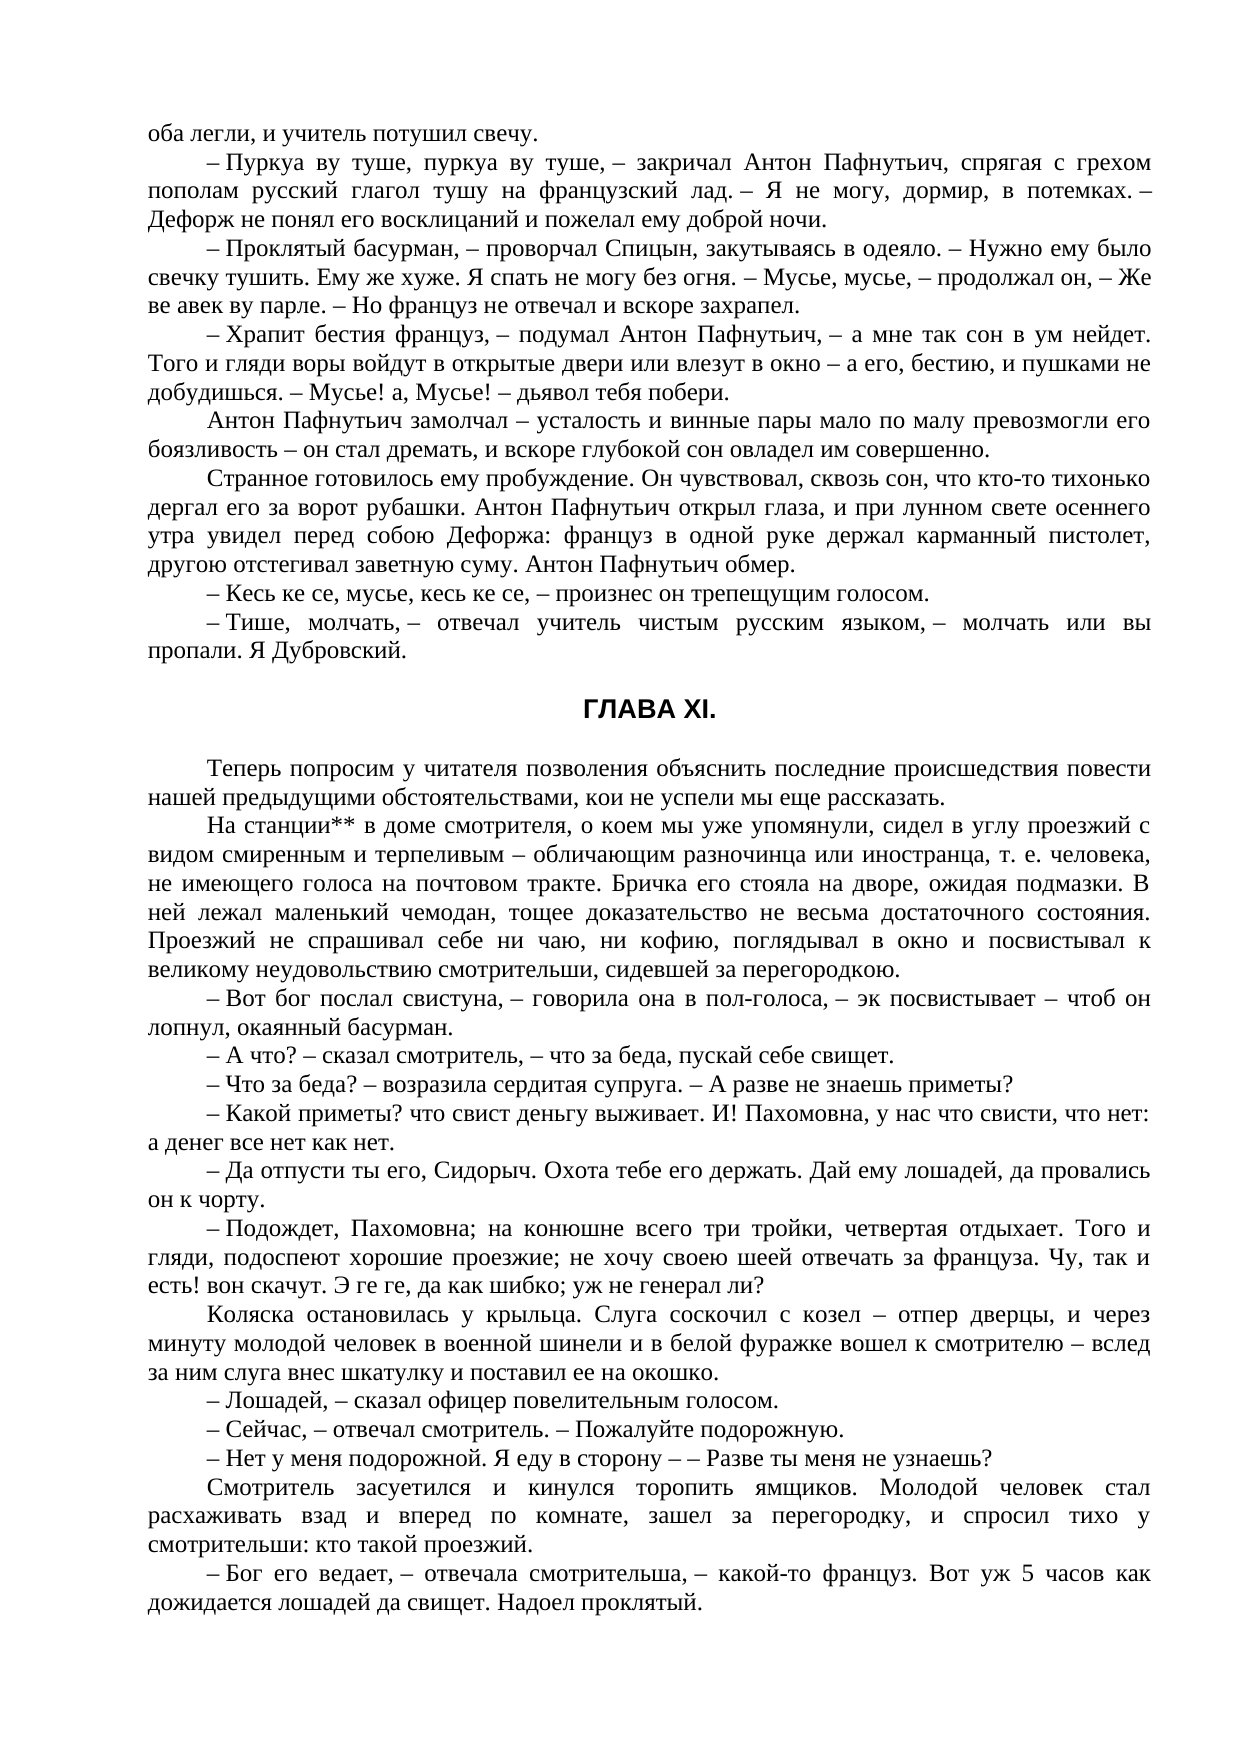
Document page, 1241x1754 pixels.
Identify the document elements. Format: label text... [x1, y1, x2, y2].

text – Проклятый басурман, – проворчал Спицын, закутываясь в одеяло. – Нужно ему было свечку тушить. Ему же хуже. Я спать не могу без огня. – Мусье, мусье, – продолжал он, – Же ве авек ву парле. – Но француз не отвечал и вскоре захрапел. [148, 233, 1152, 319]
text – Какой приметы? что свист деньгу выживает. И! Пахомовна, у нас что свисти, что нет: а денег все нет как нет. [148, 1098, 1152, 1156]
text На станции** в доме смотрителя, о коем мы уже упомянули, сидел в углу проезжий с видом смиренным и терпеливым – обличающим разночинца или иностранца, т. е. человека, не имеющего голоса на почтовом тракте. Бричка его стояла на дворе, ожидая подмазки. В ней лежал маленький чемодан, тощее доказательство не весьма достаточного состояния. Проезжий не спрашивал себе ни чаю, ни кофию, поглядывал в окно и посвистывал к великому неудовольствию смотрительши, сидевшей за перегородкою. [148, 811, 1152, 983]
text – Пуркуа ву туше, пуркуа ву туше, – закричал Антон Пафнутьич, спрягая с грехом пополам русский глагол тушу на французский лад. – Я не могу, дормир, в потемках. – Дефорж не понял его восклицаний и пожелал ему доброй ночи. [148, 147, 1152, 233]
text – Подождет, Пахомовна; на конюшне всего три тройки, четвертая отдыхает. Того и гляди, подоспеют хорошие проезжие; не хочу своею шеей отвечать за француза. Чу, так и есть! вон скачут. Э ге ге, да как шибко; уж не генерал ли? [148, 1213, 1152, 1299]
text Теперь попросим у читателя позволения объяснить последние происшедствия повести нашей предыдущими обстоятельствами, кои не успели мы еще рассказать. [148, 753, 1152, 811]
text – Лошадей, – сказал офицер повелительным голосом. [148, 1386, 1152, 1414]
text – Вот бог послал свистуна, – говорила она в пол-голоса, – эк посвистывает – чтоб он лопнул, окаянный басурман. [148, 983, 1152, 1041]
text Смотритель засуетился и кинулся торопить ямщиков. Молодой человек стал расхаживать взад и вперед по комнате, зашел за перегородку, и спросил тихо у смотрительши: кто такой проезжий. [148, 1472, 1152, 1558]
text Коляска остановилась у крыльца. Слуга соскочил с козел – отпер дверцы, и через минуту молодой человек в военной шинели и в белой фуражке вошел к смотрителю – вслед за ним слуга внес шкатулку и поставил ее на окошко. [148, 1299, 1152, 1386]
text Странное готовилось ему пробуждение. Он чувствовал, сквозь сон, что кто-то тихонько дергал его за ворот рубашки. Антон Пафнутьич открыл глаза, и при лунном свете осеннего утра увидел перед собою Дефоржа: француз в одной руке держал карманный пистолет, другою отстегивал заветную суму. Антон Пафнутьич обмер. [148, 463, 1152, 578]
subtitle ГЛАВА XI. [148, 693, 1152, 724]
text – Тише, молчать, – отвечал учитель чистым русским языком, – молчать или вы пропали. Я Дубровский. [148, 607, 1152, 664]
text – Бог его ведает, – отвечала смотрительша, – какой-то француз. Вот уж 5 часов как дожидается лошадей да свищет. Надоел проклятый. [148, 1558, 1152, 1616]
text – Нет у меня подорожной. Я еду в сторону – – Разве ты меня не узнаешь? [148, 1443, 1152, 1472]
text – А что? – сказал смотритель, – что за беда, пускай себе свищет. [148, 1041, 1152, 1069]
text – Да отпусти ты его, Сидорыч. Охота тебе его держать. Дай ему лошадей, да провались он к чорту. [148, 1156, 1152, 1213]
text – Что за беда? – возразила сердитая супруга. – А разве не знаешь приметы? [148, 1069, 1152, 1098]
text – Кесь ке се, мусье, кесь ке се, – произнес он трепещущим голосом. [148, 578, 1152, 607]
text – Храпит бестия француз, – подумал Антон Пафнутьич, – а мне так сон в ум нейдет. Того и гляди воры войдут в открытые двери или влезут в окно – а его, бестию, и пушками не добудишься. – Мусье! а, Мусье! – дьявол тебя побери. [148, 319, 1152, 406]
text оба легли, и учитель потушил свечу. [148, 118, 1152, 147]
text – Сейчас, – отвечал смотритель. – Пожалуйте подорожную. [148, 1414, 1152, 1443]
text Антон Пафнутьич замолчал – усталость и винные пары мало по малу превозмогли его боязливость – он стал дремать, и вскоре глубокой сон овладел им совершенно. [148, 406, 1152, 463]
